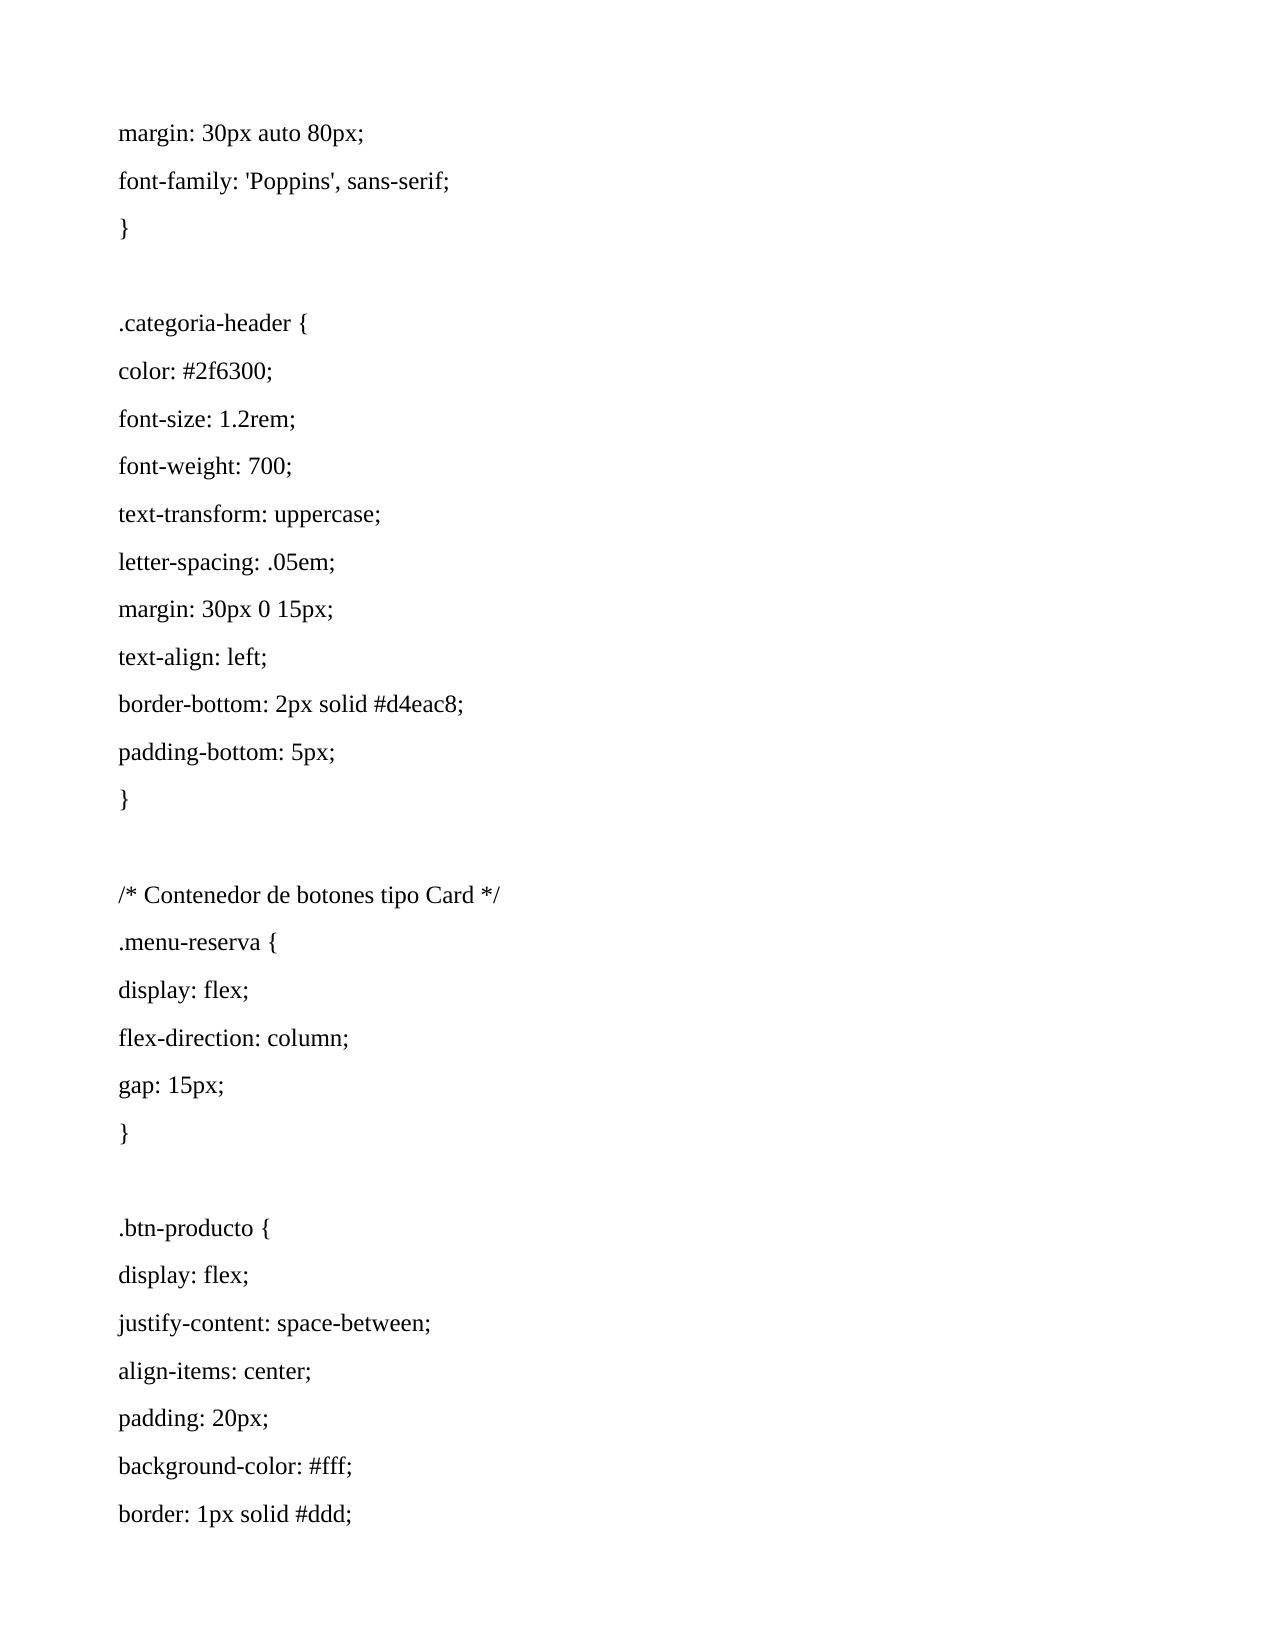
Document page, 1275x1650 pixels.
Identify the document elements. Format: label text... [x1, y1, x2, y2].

text font-size: 1.2rem; [118, 404, 1157, 432]
text display: flex; [118, 975, 1157, 1004]
text /* Contenedor de botones tipo Card */ [118, 880, 1157, 908]
text } [118, 1118, 1157, 1147]
text letter-spacing: .05em; [118, 547, 1157, 575]
text margin: 30px auto 80px; [118, 118, 1157, 147]
text .btn-producto { [118, 1213, 1157, 1242]
text } [118, 213, 1157, 242]
text font-weight: 700; [118, 451, 1157, 480]
text background-color: #fff; [118, 1451, 1157, 1480]
text .menu-reserva { [118, 927, 1157, 956]
text color: #2f6300; [118, 356, 1157, 385]
text margin: 30px 0 15px; [118, 594, 1157, 623]
text .categoria-header { [118, 308, 1157, 337]
text justify-content: space-between; [118, 1308, 1157, 1337]
text padding-bottom: 5px; [118, 737, 1157, 766]
text border-bottom: 2px solid #d4eac8; [118, 689, 1157, 718]
text display: flex; [118, 1261, 1157, 1289]
text text-align: left; [118, 642, 1157, 671]
text border: 1px solid #ddd; [118, 1499, 1157, 1527]
text } [118, 784, 1157, 813]
text padding: 20px; [118, 1403, 1157, 1432]
text font-family: 'Poppins', sans-serif; [118, 166, 1157, 194]
text flex-direction: column; [118, 1023, 1157, 1051]
text align-items: center; [118, 1356, 1157, 1384]
text gap: 15px; [118, 1070, 1157, 1099]
text text-transform: uppercase; [118, 499, 1157, 528]
